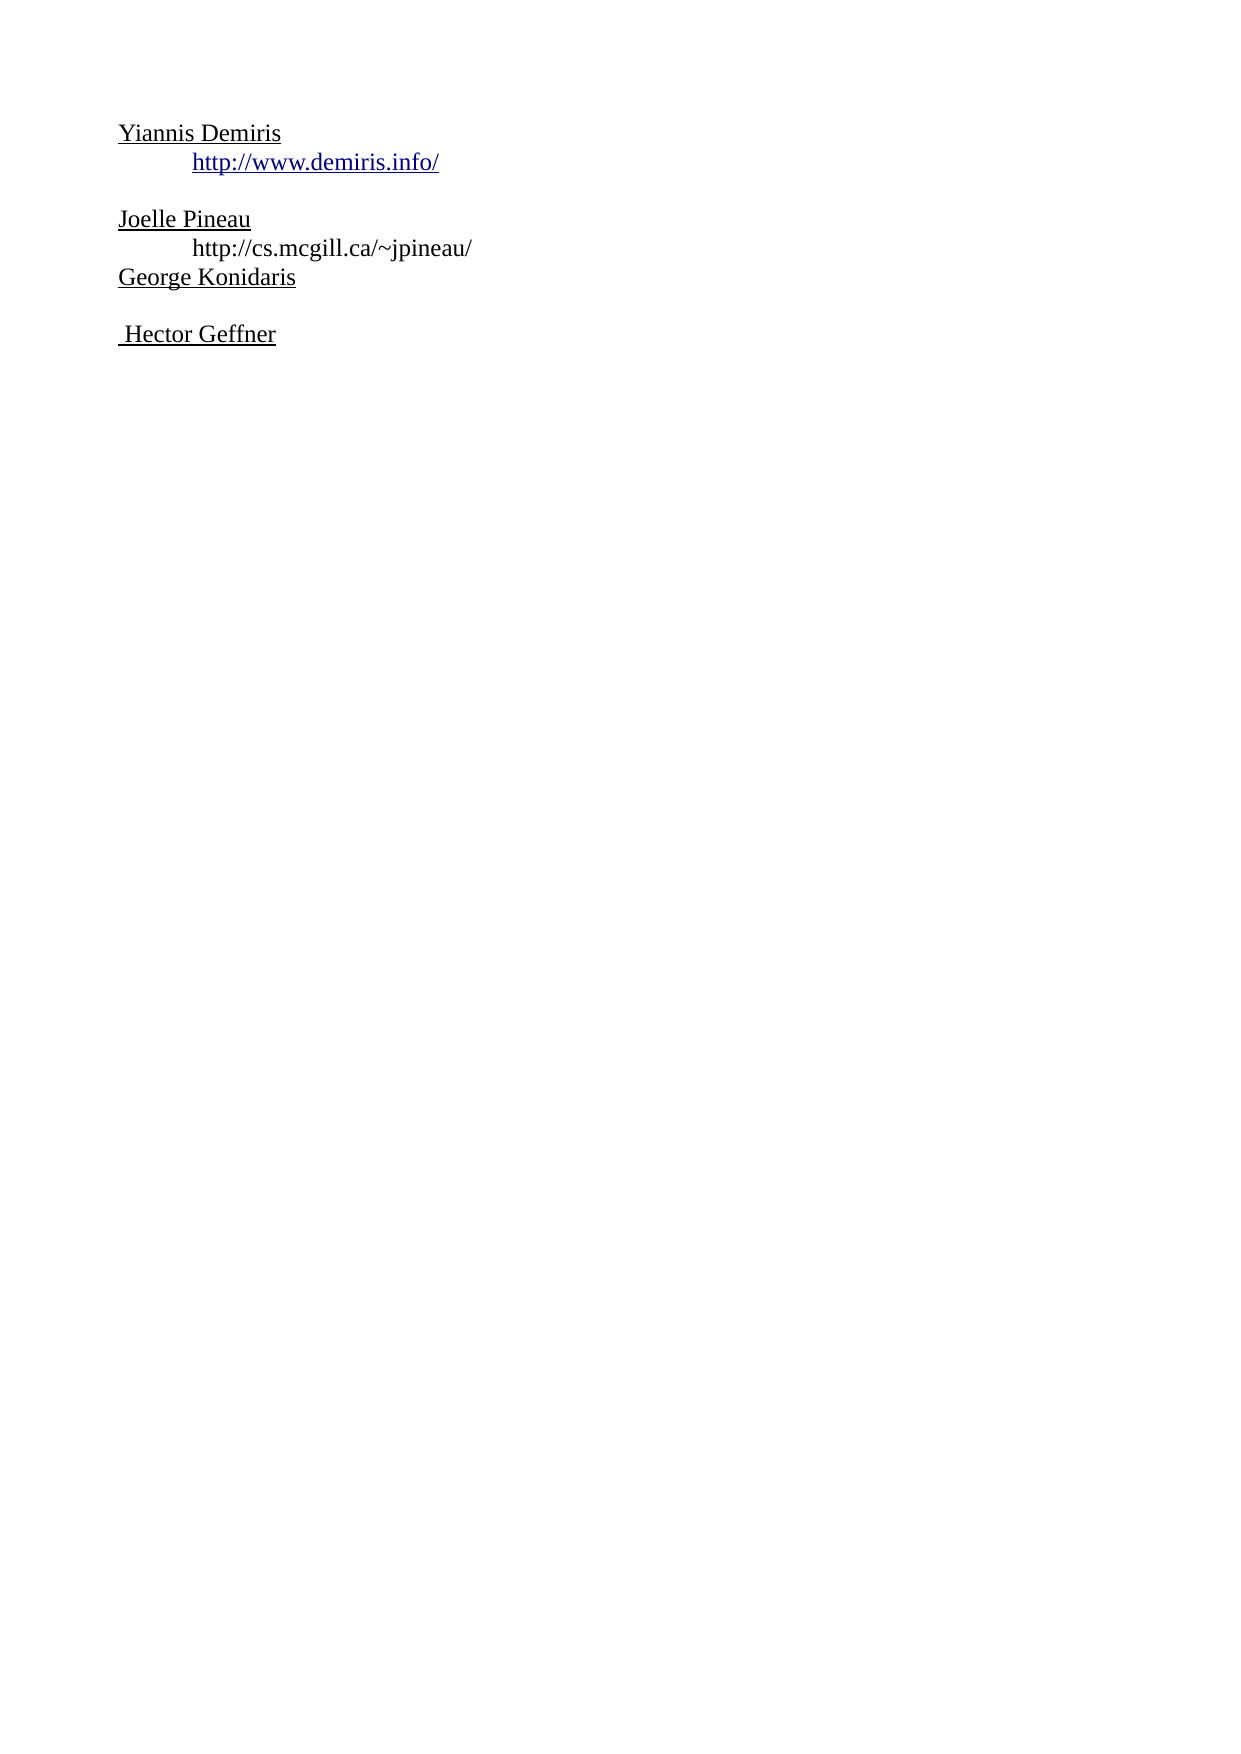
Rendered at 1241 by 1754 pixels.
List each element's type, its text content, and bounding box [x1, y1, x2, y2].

text http://cs.mcgill.ca/~jpineau/ [118, 233, 1122, 262]
text Joelle Pineau [118, 204, 1122, 233]
text Hector Geffner [118, 319, 1122, 348]
text George Konidaris [118, 262, 1122, 291]
text Yiannis Demiris [118, 118, 1122, 147]
text http://www.demiris.info/ [118, 147, 1122, 176]
